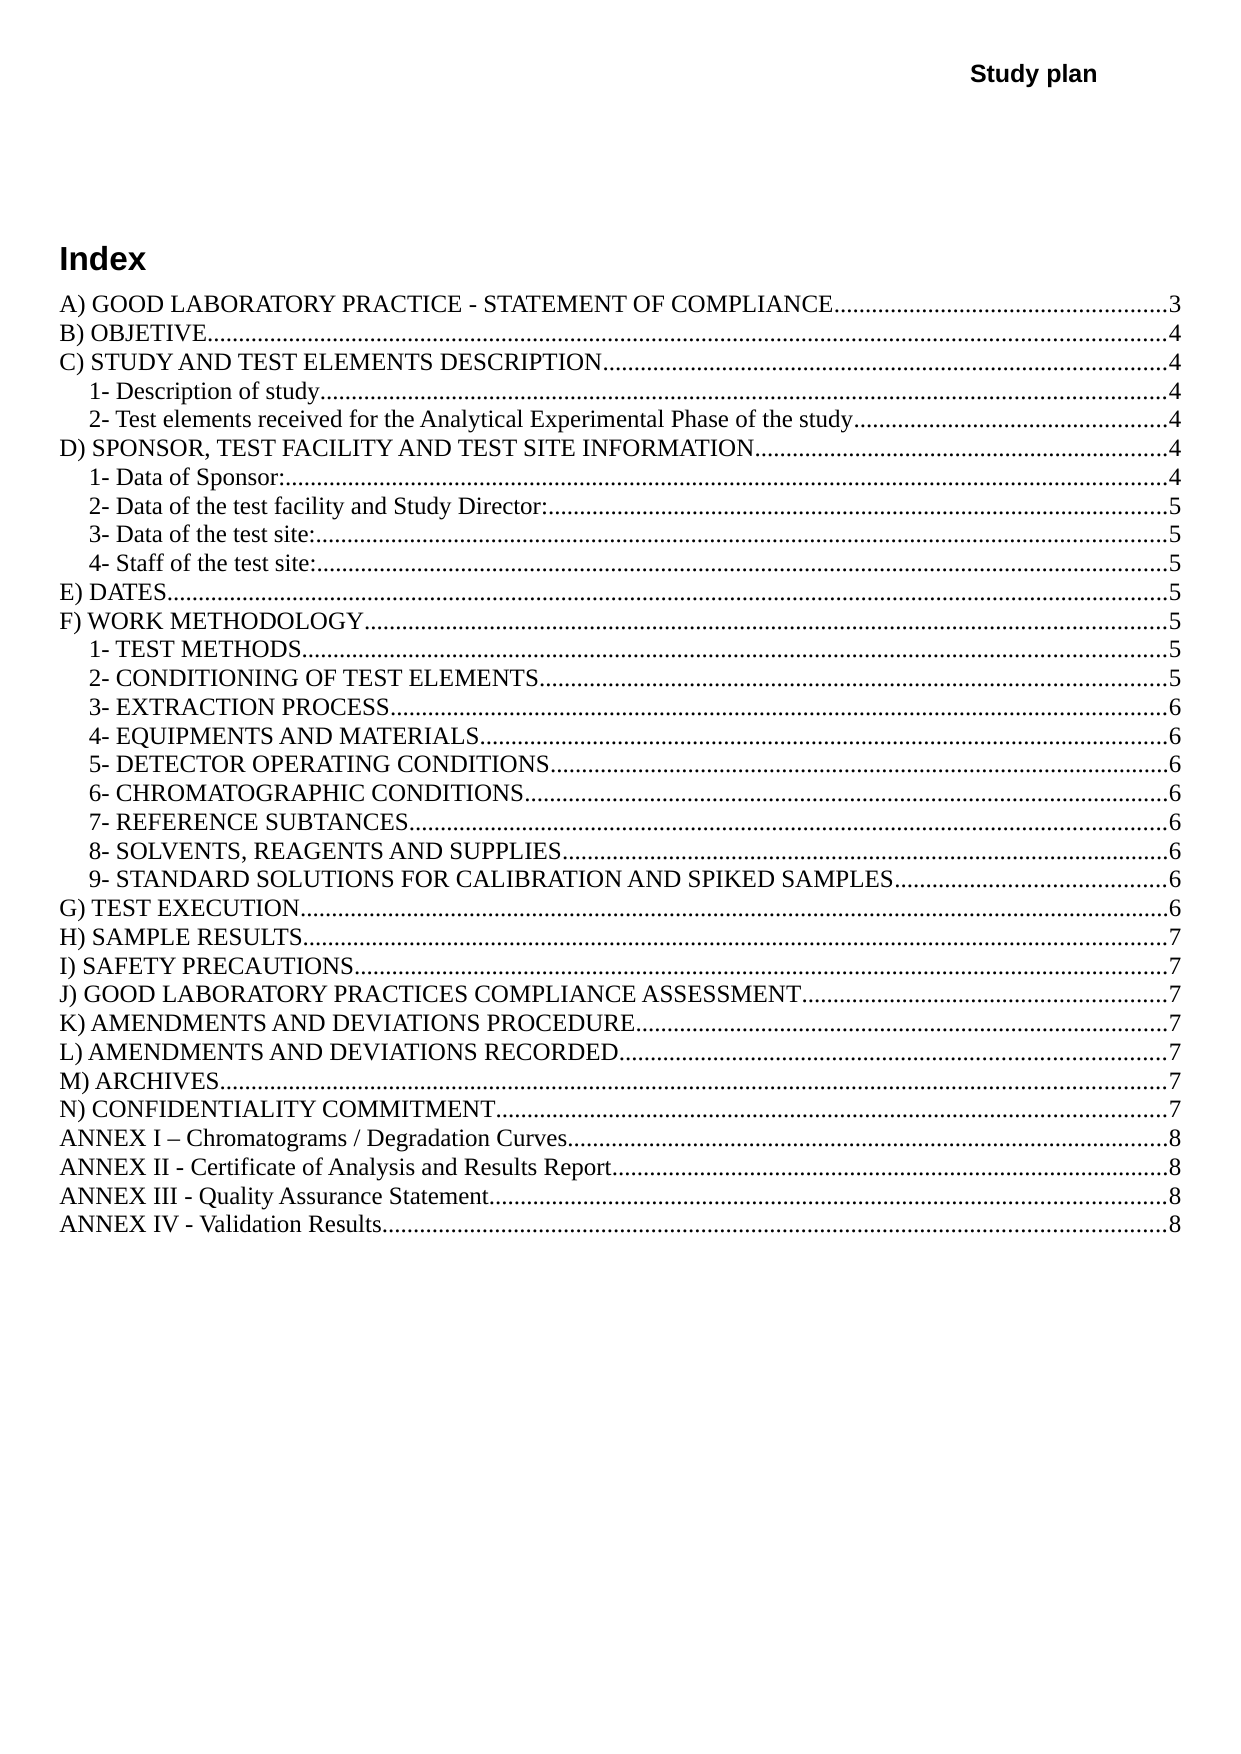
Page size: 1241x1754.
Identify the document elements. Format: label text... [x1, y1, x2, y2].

text G) TEST EXECUTION 6 [59, 893, 1181, 922]
text 9- STANDARD SOLUTIONS FOR CALIBRATION AND SPIKED SAMPLES 6 [88, 864, 1181, 893]
text D) SPONSOR, TEST FACILITY AND TEST SITE INFORMATION 4 [59, 433, 1181, 462]
subtitle Index [59, 238, 1181, 277]
text I) SAFETY PRECAUTIONS 7 [59, 951, 1181, 979]
text F) WORK METHODOLOGY 5 [59, 606, 1181, 634]
text 7- REFERENCE SUBTANCES 6 [88, 807, 1181, 836]
text J) GOOD LABORATORY PRACTICES COMPLIANCE ASSESSMENT 7 [59, 979, 1181, 1008]
text 1- Description of study 4 [88, 376, 1181, 404]
text M) ARCHIVES 7 [59, 1066, 1181, 1094]
text 3- Data of the test site: 5 [88, 519, 1181, 548]
text H) SAMPLE RESULTS 7 [59, 922, 1181, 951]
text L) AMENDMENTS AND DEVIATIONS RECORDED 7 [59, 1037, 1181, 1066]
text 1- Data of Sponsor: 4 [88, 462, 1181, 491]
text 2- CONDITIONING OF TEST ELEMENTS 5 [88, 663, 1181, 692]
text A) GOOD LABORATORY PRACTICE - STATEMENT OF COMPLIANCE 3 [59, 289, 1181, 318]
text B) OBJETIVE 4 [59, 318, 1181, 347]
text 6- CHROMATOGRAPHIC CONDITIONS 6 [88, 778, 1181, 807]
text C) STUDY AND TEST ELEMENTS DESCRIPTION 4 [59, 347, 1181, 376]
text 3- EXTRACTION PROCESS 6 [88, 692, 1181, 721]
text ANNEX II - Certificate of Analysis and Results Report 8 [59, 1152, 1181, 1181]
text 2- Test elements received for the Analytical Experimental Phase of the study 4 [88, 404, 1181, 433]
text 4- Staff of the test site: 5 [88, 548, 1181, 577]
text ANNEX III - Quality Assurance Statement 8 [59, 1181, 1181, 1209]
text 2- Data of the test facility and Study Director: 5 [88, 491, 1181, 519]
text 8- SOLVENTS, REAGENTS AND SUPPLIES 6 [88, 836, 1181, 864]
text ANNEX IV - Validation Results 8 [59, 1209, 1181, 1238]
text 1- TEST METHODS 5 [88, 634, 1181, 663]
text 5- DETECTOR OPERATING CONDITIONS 6 [88, 749, 1181, 778]
text E) DATES 5 [59, 577, 1181, 606]
text K) AMENDMENTS AND DEVIATIONS PROCEDURE 7 [59, 1008, 1181, 1037]
text ANNEX I – Chromatograms / Degradation Curves 8 [59, 1123, 1181, 1152]
text 4- EQUIPMENTS AND MATERIALS 6 [88, 721, 1181, 749]
text N) CONFIDENTIALITY COMMITMENT 7 [59, 1094, 1181, 1123]
